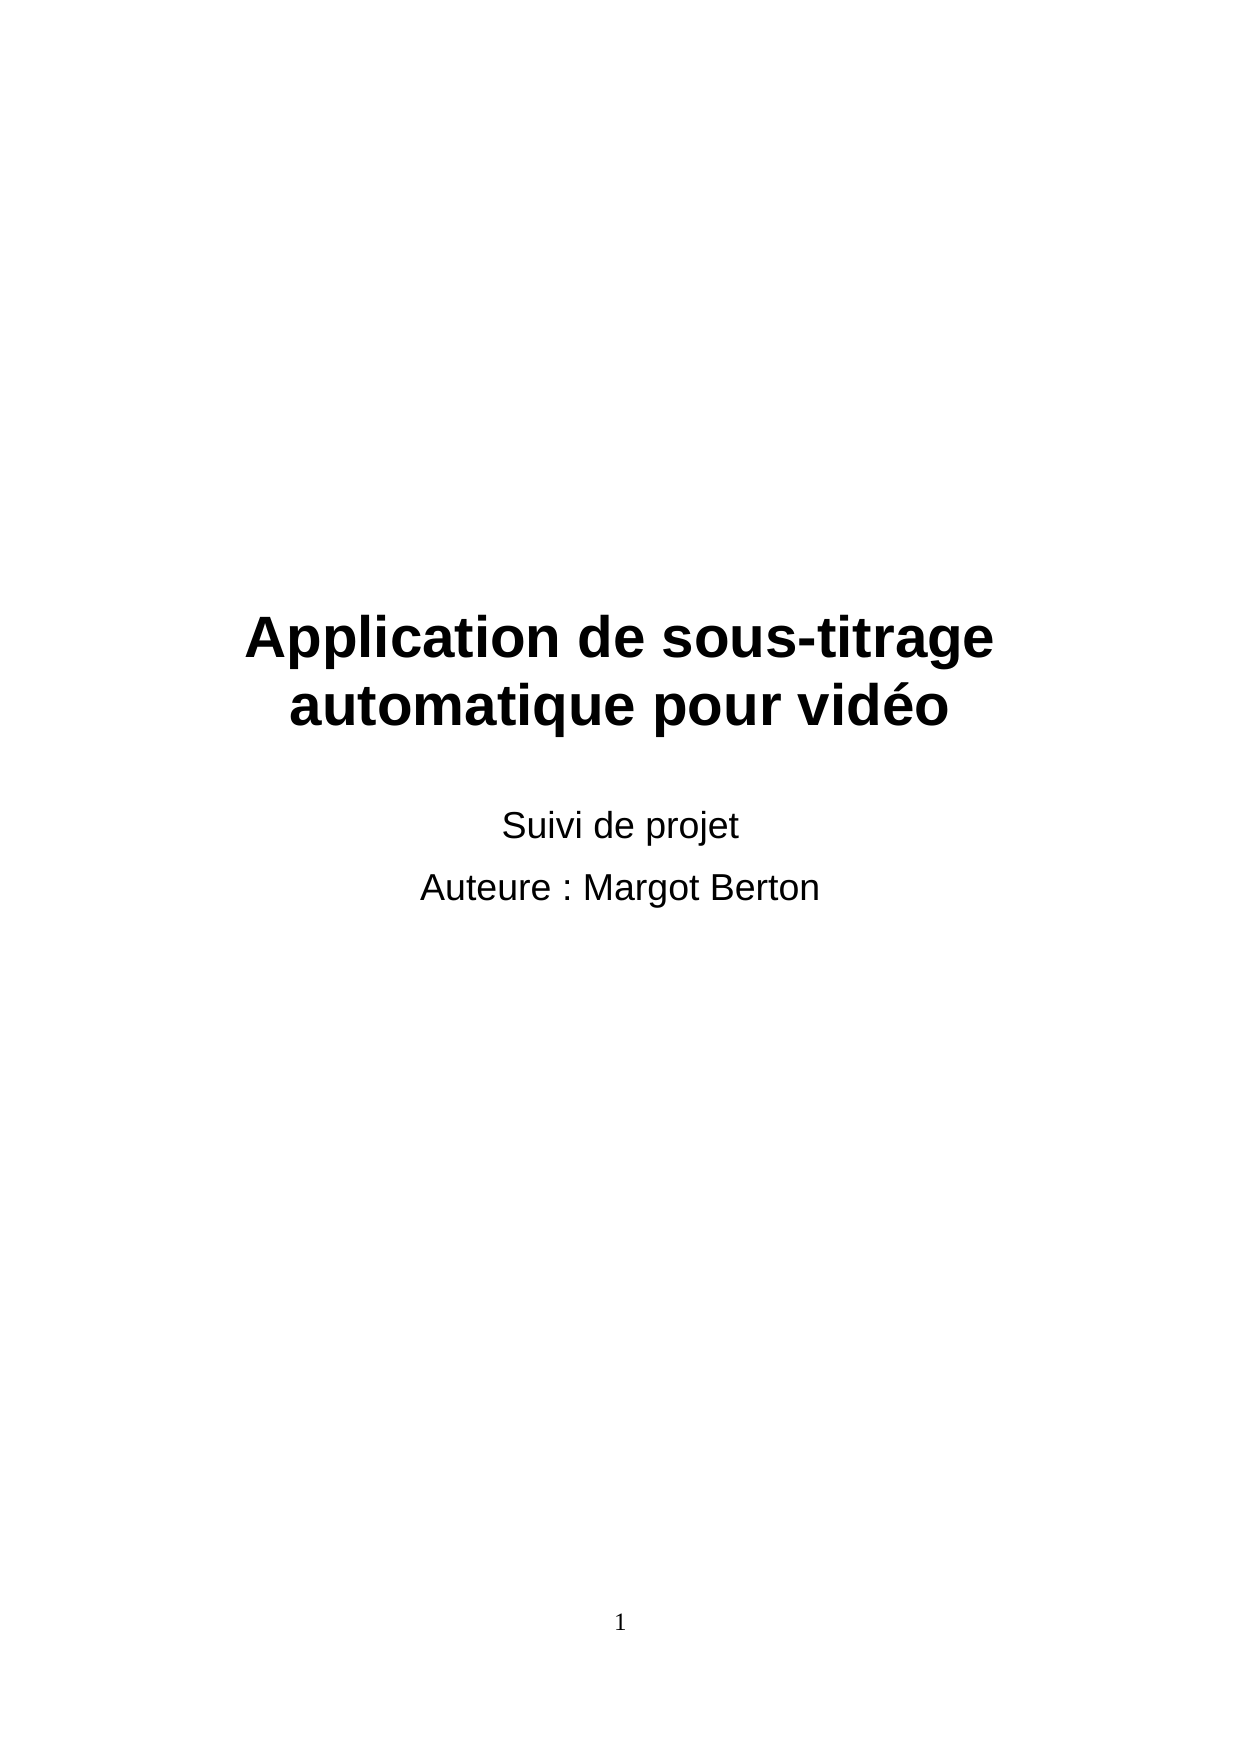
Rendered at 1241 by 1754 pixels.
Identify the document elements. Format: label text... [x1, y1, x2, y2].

title Application de sous-titrage automatique pour vidéo [118, 603, 1122, 737]
subtitle Suivi de projet [118, 804, 1122, 847]
subtitle Auteure : Margot Berton [118, 866, 1122, 909]
